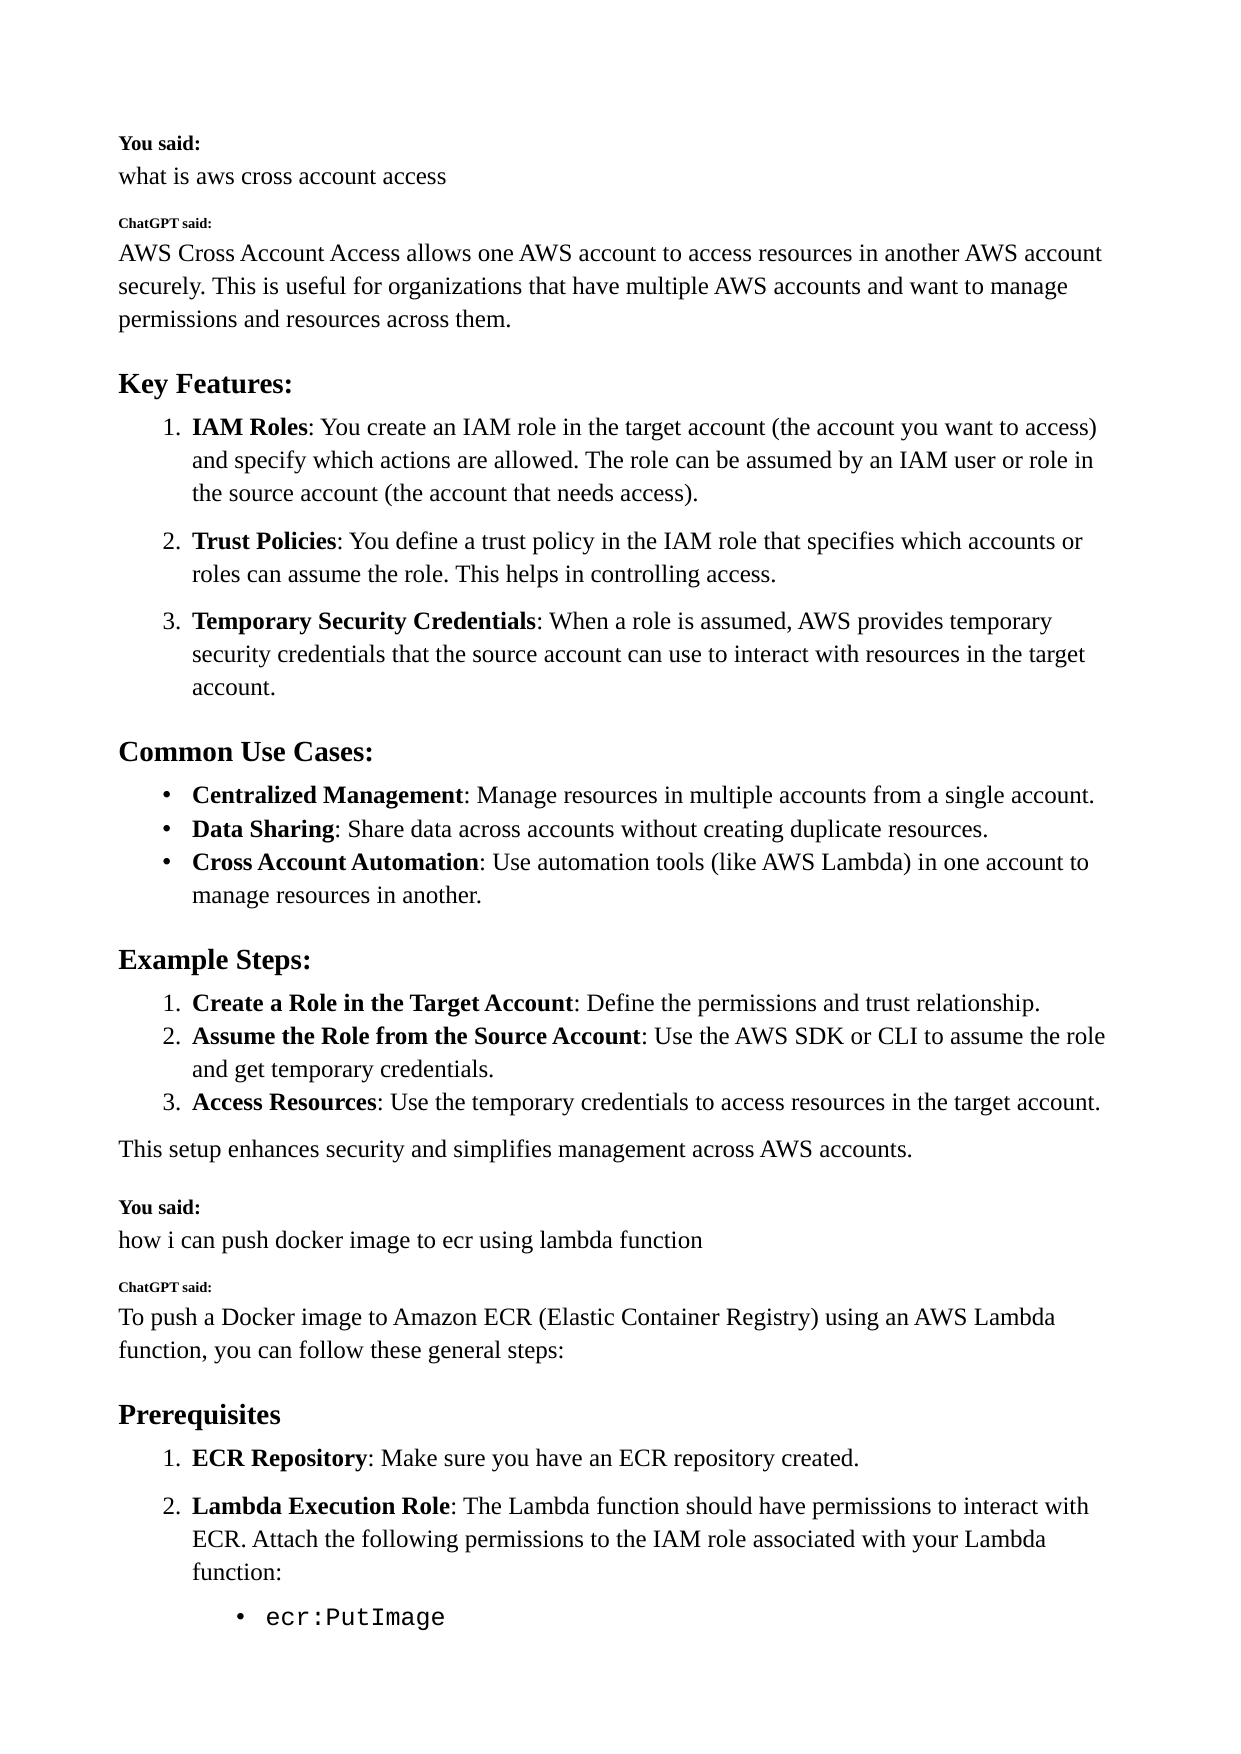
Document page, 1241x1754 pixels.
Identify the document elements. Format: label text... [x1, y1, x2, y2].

subtitle Common Use Cases: [118, 734, 1122, 768]
text To push a Docker image to Amazon ECR (Elastic Container Registry) using an AWS Lambda function, you can follow these general steps: [118, 1302, 1122, 1364]
list IAM Roles: You create an IAM role in the target account (the account you want to access) and specify which actions are allowed. The role can be assumed by an IAM user or role in the source account (the account that needs access). [162, 412, 1122, 507]
subtitle ChatGPT said: [118, 215, 1122, 232]
list Access Resources: Use the temporary credentials to access resources in the target account. [162, 1087, 1122, 1116]
subtitle ChatGPT said: [118, 1279, 1122, 1296]
list Create a Role in the Target Account: Define the permissions and trust relationship. [162, 988, 1122, 1017]
subtitle Key Features: [118, 366, 1122, 399]
text what is aws cross account access [118, 161, 1122, 190]
list Temporary Security Credentials: When a role is assumed, AWS provides temporary security credentials that the source account can use to interact with resources in the target account. [162, 606, 1122, 701]
subtitle Prerequisites [118, 1397, 1122, 1431]
list Cross Account Automation: Use automation tools (like AWS Lambda) in one account to manage resources in another. [162, 847, 1122, 908]
text This setup enhances security and simplifies management across AWS accounts. [118, 1134, 1122, 1163]
list Assume the Role from the Source Account: Use the AWS SDK or CLI to assume the role and get temporary credentials. [162, 1021, 1122, 1083]
subtitle Example Steps: [118, 942, 1122, 975]
list ecr:PutImage [236, 1604, 1122, 1633]
list Data Sharing: Share data across accounts without creating duplicate resources. [162, 814, 1122, 842]
subtitle You said: [118, 131, 1122, 155]
list Trust Policies: You define a trust policy in the IAM role that specifies which accounts or roles can assume the role. This helps in controlling access. [162, 526, 1122, 587]
list Centralized Management: Manage resources in multiple accounts from a single account. [162, 781, 1122, 809]
text AWS Cross Account Access allows one AWS account to access resources in another AWS account securely. This is useful for organizations that have multiple AWS accounts and want to manage permissions and resources across them. [118, 238, 1122, 333]
subtitle You said: [118, 1195, 1122, 1219]
list ECR Repository: Make sure you have an ECR repository created. [162, 1443, 1122, 1472]
text how i can push docker image to ecr using lambda function [118, 1225, 1122, 1254]
list Lambda Execution Role: The Lambda function should have permissions to interact with ECR. Attach the following permissions to the IAM role associated with your Lambda function: [162, 1491, 1122, 1586]
